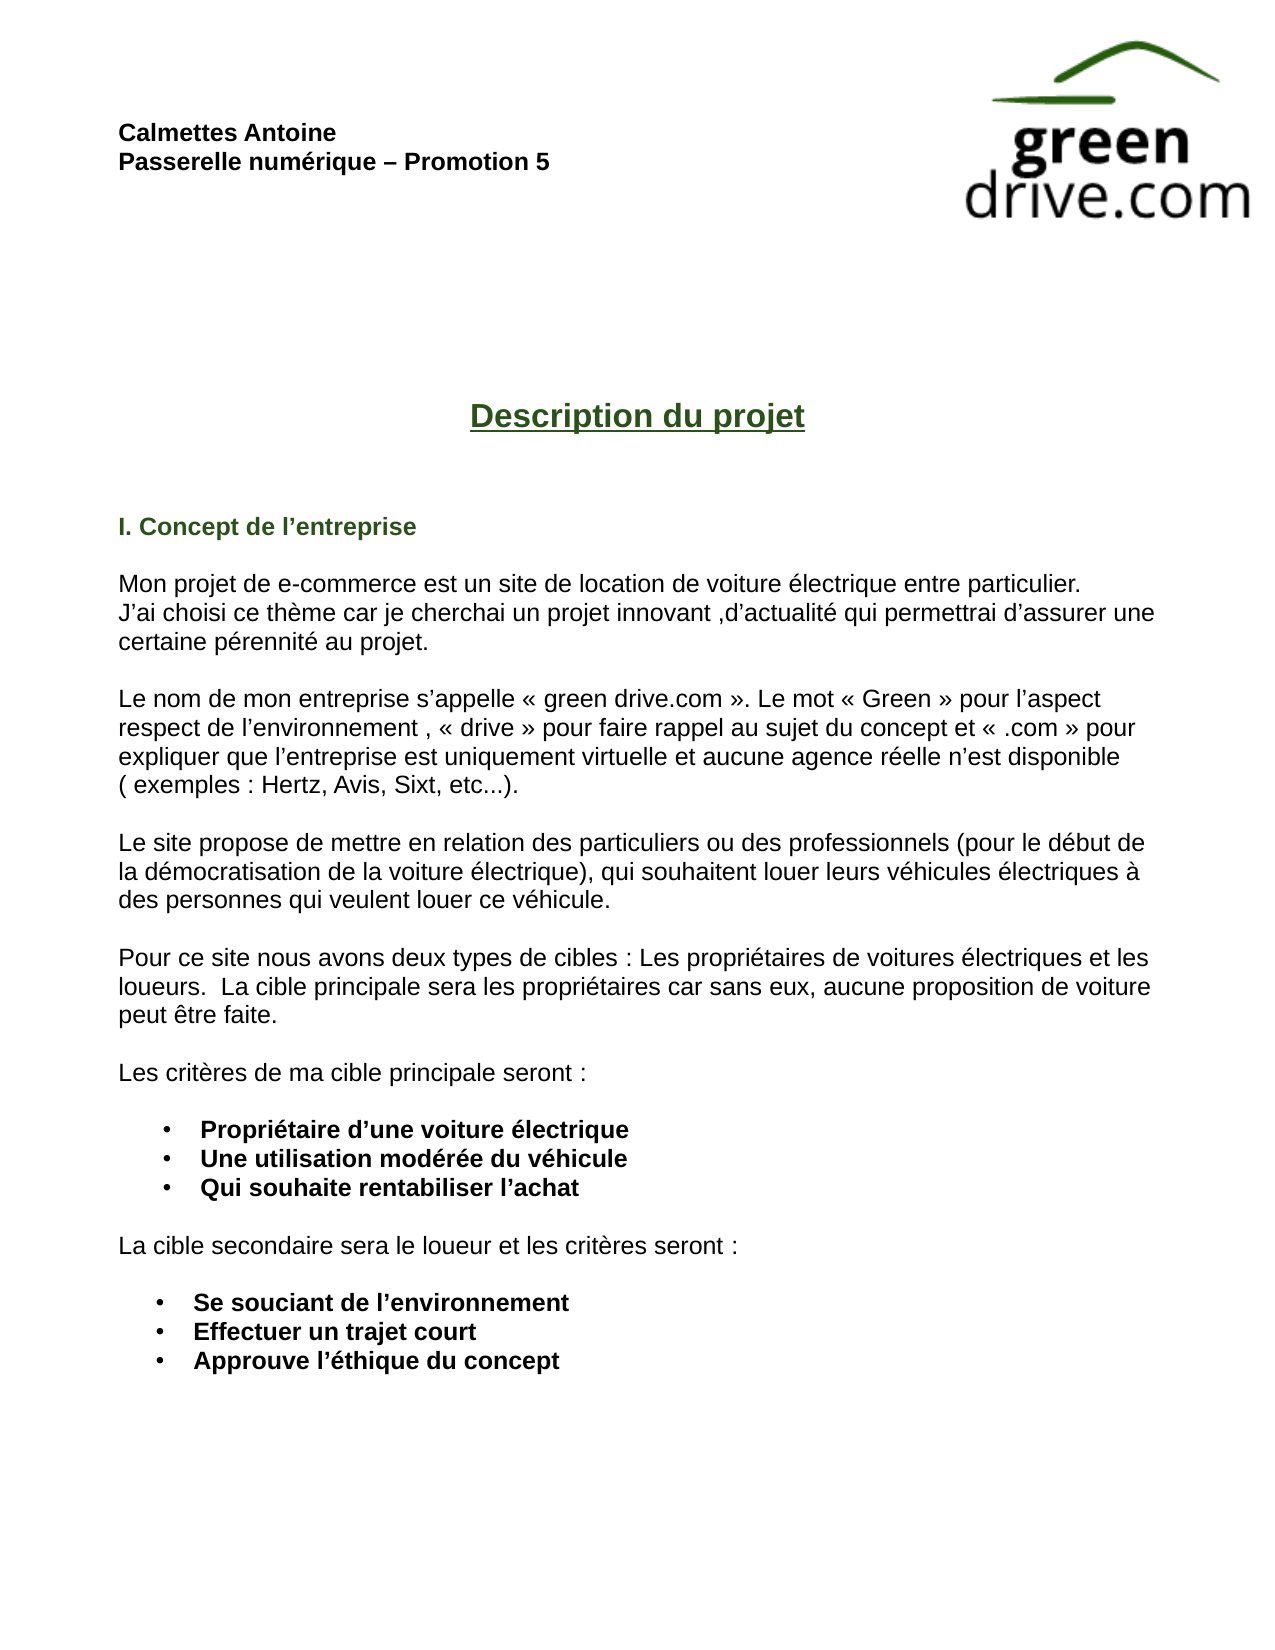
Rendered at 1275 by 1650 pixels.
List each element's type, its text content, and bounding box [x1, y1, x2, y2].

list Approuve l’éthique du concept [156, 1346, 1157, 1375]
text Passerelle numérique – Promotion 5 [118, 147, 960, 176]
text Pour ce site nous avons deux types de cibles : Les propriétaires de voitures électriques et les loueurs. La cible principale sera les propriétaires car sans eux, aucune proposition de voiture peut être faite. [118, 943, 1157, 1029]
list Effectuer un trajet court [156, 1317, 1157, 1346]
text Le nom de mon entreprise s’appelle « green drive.com ». Le mot « Green » pour l’aspect respect de l’environnement , « drive » pour faire rappel au sujet du concept et « .com » pour expliquer que l’entreprise est uniquement virtuelle et aucune agence réelle n’est disponible ( exemples : Hertz, Avis, Sixt, etc...). [118, 684, 1157, 799]
text I. Concept de l’entreprise [118, 512, 1157, 540]
list Se souciant de l’environnement [156, 1288, 1157, 1317]
text Calmettes Antoine [118, 118, 960, 147]
text Le site propose de mettre en relation des particuliers ou des professionnels (pour le début de la démocratisation de la voiture électrique), qui souhaitent louer leurs véhicules électriques à des personnes qui veulent louer ce véhicule. [118, 828, 1157, 914]
text J’ai choisi ce thème car je cherchai un projet innovant ,d’actualité qui permettrai d’assurer une certaine pérennité au projet. [118, 598, 1157, 655]
list Qui souhaite rentabiliser l’achat [163, 1173, 1157, 1202]
picture [960, 26, 1257, 243]
list Propriétaire d’une voiture électrique [163, 1115, 1157, 1144]
text Description du projet [118, 396, 1157, 435]
list Une utilisation modérée du véhicule [163, 1144, 1157, 1173]
text La cible secondaire sera le loueur et les critères seront : [118, 1231, 1157, 1259]
text Mon projet de e-commerce est un site de location de voiture électrique entre particulier. [118, 569, 1157, 598]
text Les critères de ma cible principale seront : [118, 1058, 1157, 1087]
